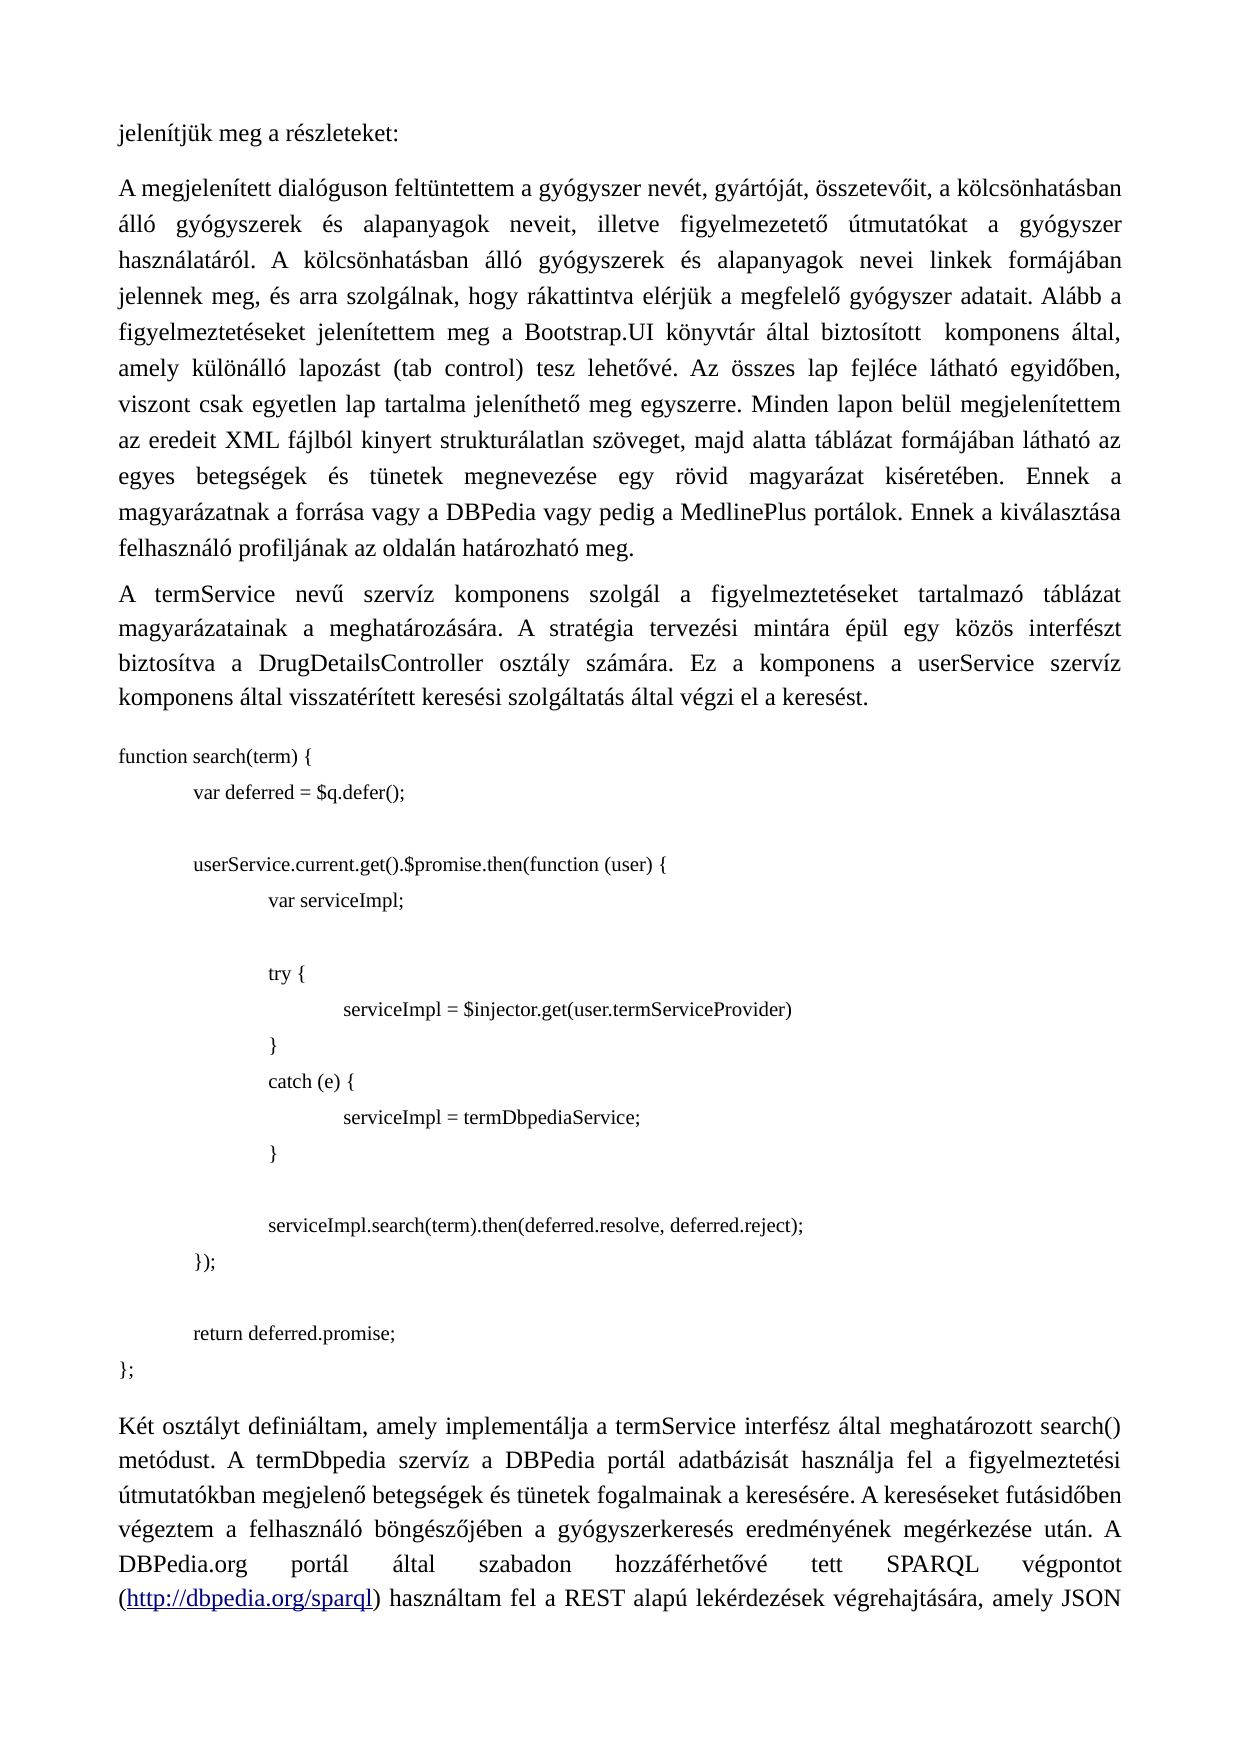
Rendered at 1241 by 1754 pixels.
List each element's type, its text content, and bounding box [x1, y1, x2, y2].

text function search(term) { [118, 747, 1122, 768]
text var deferred = $q.defer(); [118, 783, 1122, 804]
title jelenítjük meg a részleteket: [118, 118, 1122, 147]
text } [118, 1143, 1122, 1164]
text }; [118, 1360, 1122, 1381]
title Két osztályt definiáltam, amely implementálja a termService interfész által meghatározott search() metódust. A termDbpedia szervíz a DBPedia portál adatbázisát használja fel a figyelmeztetési útmutatókban megjelenő betegségek és tünetek fogalmainak a keresésére. A kereséseket futásidőben végeztem a felhasználó böngészőjében a gyógyszerkeresés eredményének megérkezése után. A DBPedia.org portál által szabadon hozzáférhetővé tett SPARQL végpontot (http://dbpedia.org/sparql) használtam fel a REST alapú lekérdezések végrehajtására, amely JSON [118, 1411, 1122, 1612]
title A termService nevű szervíz komponens szolgál a figyelmeztetéseket tartalmazó táblázat magyarázatainak a meghatározására. A stratégia tervezési mintára épül egy közös interfészt biztosítva a DrugDetailsController osztály számára. Ez a komponens a userService szervíz komponens által visszatérített keresési szolgáltatás által végzi el a keresést. [118, 579, 1122, 711]
text }); [118, 1252, 1122, 1273]
text serviceImpl = $injector.get(user.termServiceProvider) [118, 999, 1122, 1020]
text serviceImpl = termDbpediaService; [118, 1107, 1122, 1128]
text return deferred.promise; [118, 1324, 1122, 1345]
text userService.current.get().$promise.then(function (user) { [118, 855, 1122, 876]
text serviceImpl.search(term).then(deferred.resolve, deferred.reject); [118, 1216, 1122, 1237]
text var serviceImpl; [118, 891, 1122, 912]
text } [118, 1035, 1122, 1056]
text A megjelenített dialóguson feltüntettem a gyógyszer nevét, gyártóját, összetevőit, a kölcsönhatásban álló gyógyszerek és alapanyagok neveit, illetve figyelmezetető útmutatókat a gyógyszer használatáról. A kölcsönhatásban álló gyógyszerek és alapanyagok nevei linkek formájában jelennek meg, és arra szolgálnak, hogy rákattintva elérjük a megfelelő gyógyszer adatait. Alább a figyelmeztetéseket jelenítettem meg a Bootstrap.UI könyvtár által biztosított komponens által, amely különálló lapozást (tab control) tesz lehetővé. Az összes lap fejléce látható egyidőben, viszont csak egyetlen lap tartalma jeleníthető meg egyszerre. Minden lapon belül megjelenítettem az eredeit XML fájlból kinyert strukturálatlan szöveget, majd alatta táblázat formájában látható az egyes betegségek és tünetek megnevezése egy rövid magyarázat kiséretében. Ennek a magyarázatnak a forrása vagy a DBPedia vagy pedig a MedlinePlus portálok. Ennek a kiválasztása felhasználó profiljának az oldalán határozható meg. [118, 168, 1122, 564]
text catch (e) { [118, 1071, 1122, 1092]
text try { [118, 963, 1122, 984]
